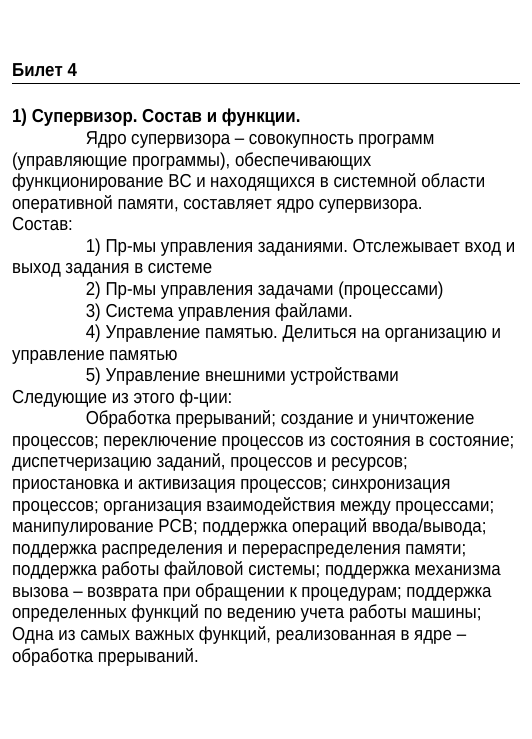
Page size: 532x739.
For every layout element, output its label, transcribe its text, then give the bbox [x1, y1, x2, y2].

text Обработка прерываний; создание и уничтожение процессов; переключение процессов из состояния в состояние; диспетчеризацию заданий, процессов и ресурсов; приостановка и активизация процессов; синхронизация процессов; организация взаимодействия между процессами; манипулирование РСВ; поддержка операций ввода/вывода; поддержка распределения и перераспределения памяти; поддержка работы файловой системы; поддержка механизма вызова – возврата при обращении к процедурам; поддержка определенных функций по ведению учета работы машины; [12, 407, 520, 623]
text Билет 4 [12, 59, 520, 83]
text 1) Пр-мы управления заданиями. Отслежывает вход и выход задания в системе [12, 235, 520, 278]
text 2) Пр-мы управления задачами (процессами) [12, 278, 520, 299]
text Следующие из этого ф-ции: [12, 386, 520, 407]
text 5) Управление внешними устройствами [12, 364, 520, 386]
text Одна из самых важных функций, реализованная в ядре – обработка прерываний. [12, 623, 520, 666]
text Состав: [12, 213, 520, 235]
text 1) Супервизор. Состав и функции. [12, 105, 520, 127]
text 4) Управление памятью. Делиться на организацию и управление памятью [12, 321, 520, 364]
text 3) Система управления файлами. [12, 299, 520, 321]
text Ядро супервизора – совокупность программ (управляющие программы), обеспечивающих функционирование ВС и находящихся в системной области оперативной памяти, составляет ядро супервизора. [12, 127, 520, 213]
